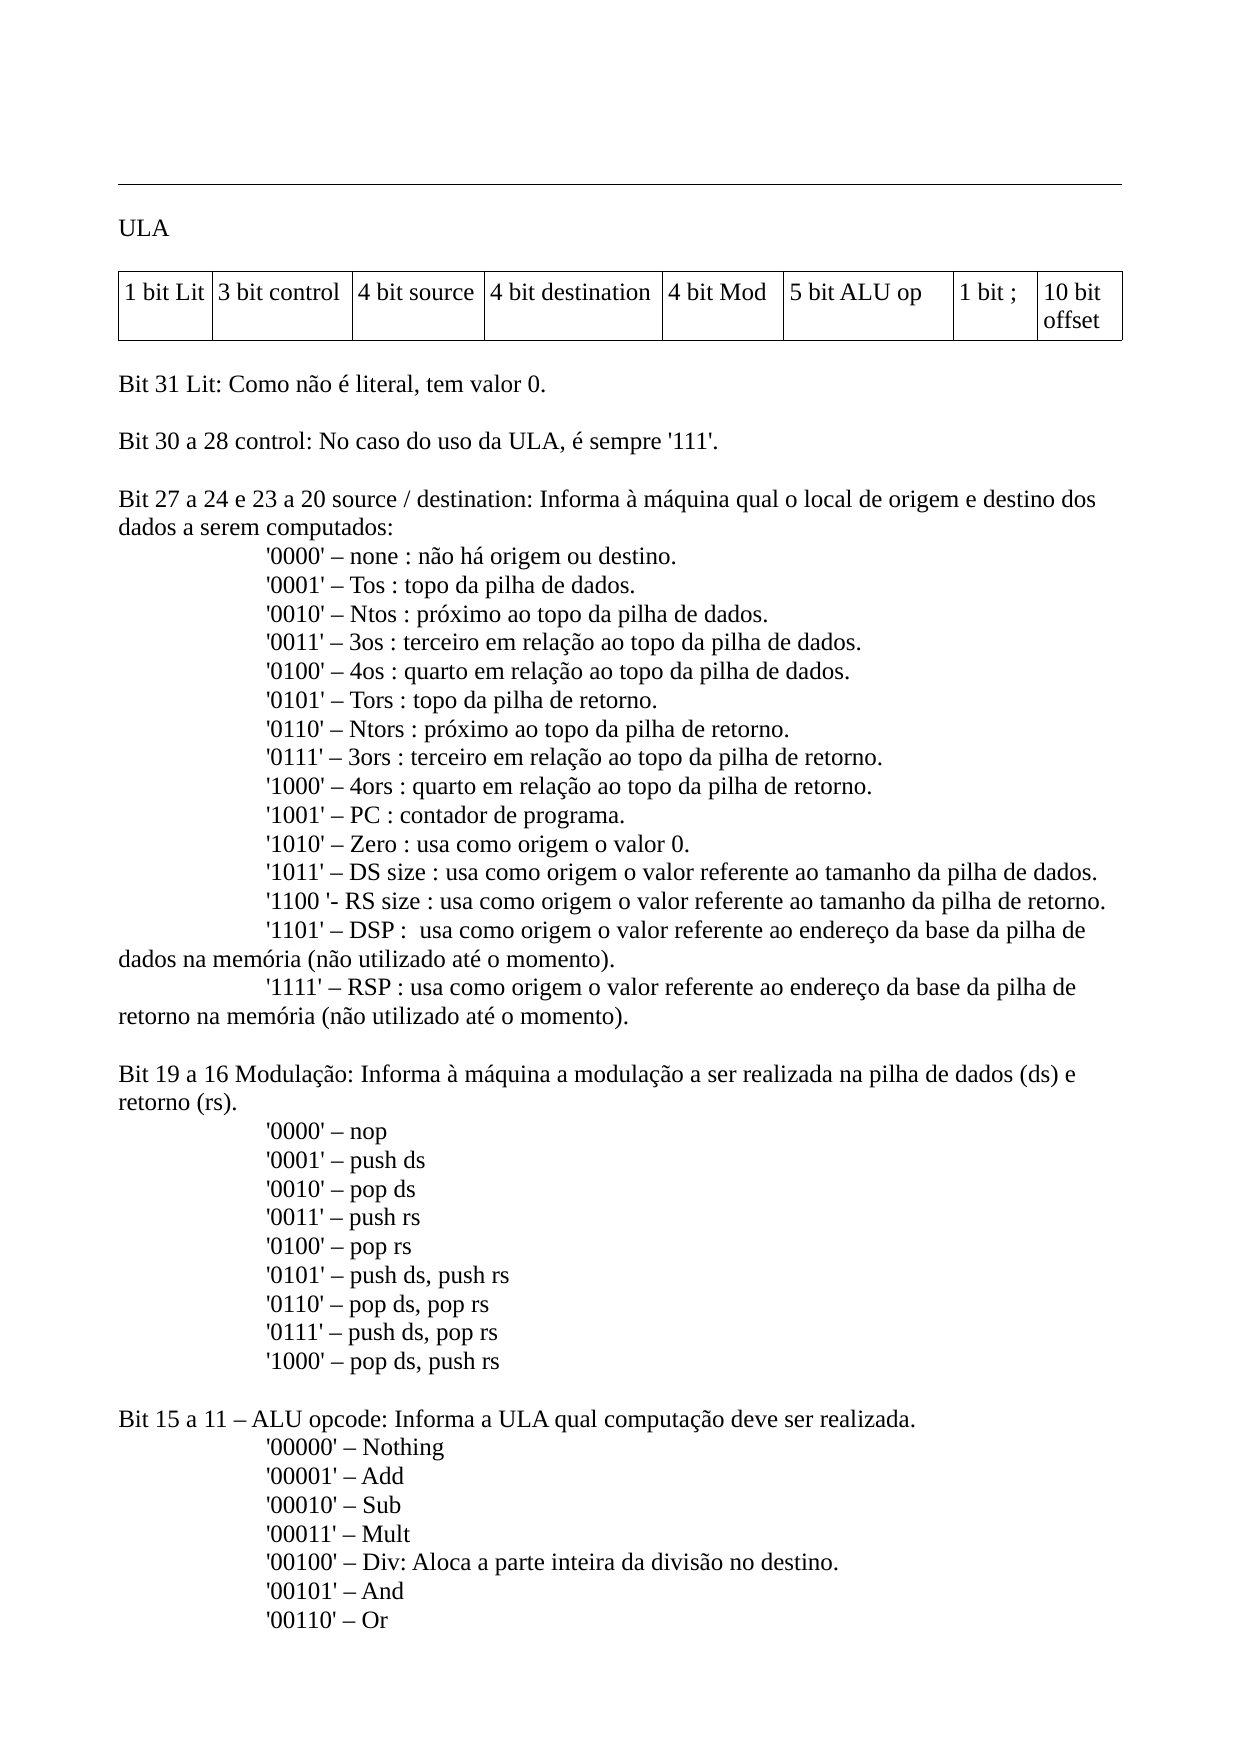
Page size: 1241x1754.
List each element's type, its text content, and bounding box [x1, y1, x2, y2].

text '0110' – pop ds, pop rs [118, 1289, 1122, 1317]
text '1100 '- RS size : usa como origem o valor referente ao tamanho da pilha de retorno. [118, 886, 1122, 915]
text '00101' – And [118, 1576, 1122, 1605]
text Bit 15 a 11 – ALU opcode: Informa a ULA qual computação deve ser realizada. [118, 1404, 1122, 1432]
text '0000' – nop [118, 1116, 1122, 1145]
table_header 4 bit Mod [663, 272, 783, 340]
text '00100' – Div: Aloca a parte inteira da divisão no destino. [118, 1547, 1122, 1576]
table_header 3 bit control [213, 272, 352, 340]
text '00010' – Sub [118, 1490, 1122, 1519]
text Bit 27 a 24 e 23 a 20 source / destination: Informa à máquina qual o local de origem e destino dos dados a serem computados: [118, 484, 1122, 541]
text '0011' – push rs [118, 1202, 1122, 1231]
text ULA [118, 213, 1122, 242]
text '0110' – Ntors : próximo ao topo da pilha de retorno. [118, 714, 1122, 742]
table_header 10 bit offset [1038, 272, 1122, 340]
text '0101' – Tors : topo da pilha de retorno. [118, 685, 1122, 714]
text '0010' – pop ds [118, 1174, 1122, 1202]
text '00110' – Or [118, 1605, 1122, 1634]
table_header 1 bit ; [954, 272, 1037, 340]
text '1011' – DS size : usa como origem o valor referente ao tamanho da pilha de dados. [118, 857, 1122, 886]
text '0001' – Tos : topo da pilha de dados. [118, 570, 1122, 599]
text '1000' – pop ds, push rs [118, 1346, 1122, 1375]
text '0111' – push ds, pop rs [118, 1317, 1122, 1346]
text '1111' – RSP : usa como origem o valor referente ao endereço da base da pilha de retorno na memória (não utilizado até o momento). [118, 972, 1122, 1030]
text Bit 30 a 28 control: No caso do uso da ULA, é sempre '111'. [118, 426, 1122, 455]
text '1101' – DSP : usa como origem o valor referente ao endereço da base da pilha de dados na memória (não utilizado até o momento). [118, 915, 1122, 972]
table_header 4 bit source [353, 272, 484, 340]
text '0100' – pop rs [118, 1231, 1122, 1260]
text '1001' – PC : contador de programa. [118, 800, 1122, 829]
text '00011' – Mult [118, 1519, 1122, 1547]
text '00000' – Nothing [118, 1432, 1122, 1461]
text '0000' – none : não há origem ou destino. [118, 541, 1122, 570]
table_header 5 bit ALU op [784, 272, 953, 340]
text '1010' – Zero : usa como origem o valor 0. [118, 829, 1122, 857]
text '0100' – 4os : quarto em relação ao topo da pilha de dados. [118, 656, 1122, 685]
text Bit 31 Lit: Como não é literal, tem valor 0. [118, 369, 1122, 397]
text Bit 19 a 16 Modulação: Informa à máquina a modulação a ser realizada na pilha de dados (ds) e retorno (rs). [118, 1059, 1122, 1116]
text '0101' – push ds, push rs [118, 1260, 1122, 1289]
text '0111' – 3ors : terceiro em relação ao topo da pilha de retorno. [118, 742, 1122, 771]
text '00001' – Add [118, 1461, 1122, 1490]
text '0001' – push ds [118, 1145, 1122, 1174]
table_header 4 bit destination [485, 272, 662, 340]
table_header 1 bit Lit [119, 272, 212, 340]
text '0011' – 3os : terceiro em relação ao topo da pilha de dados. [118, 627, 1122, 656]
text '0010' – Ntos : próximo ao topo da pilha de dados. [118, 599, 1122, 627]
text '1000' – 4ors : quarto em relação ao topo da pilha de retorno. [118, 771, 1122, 800]
